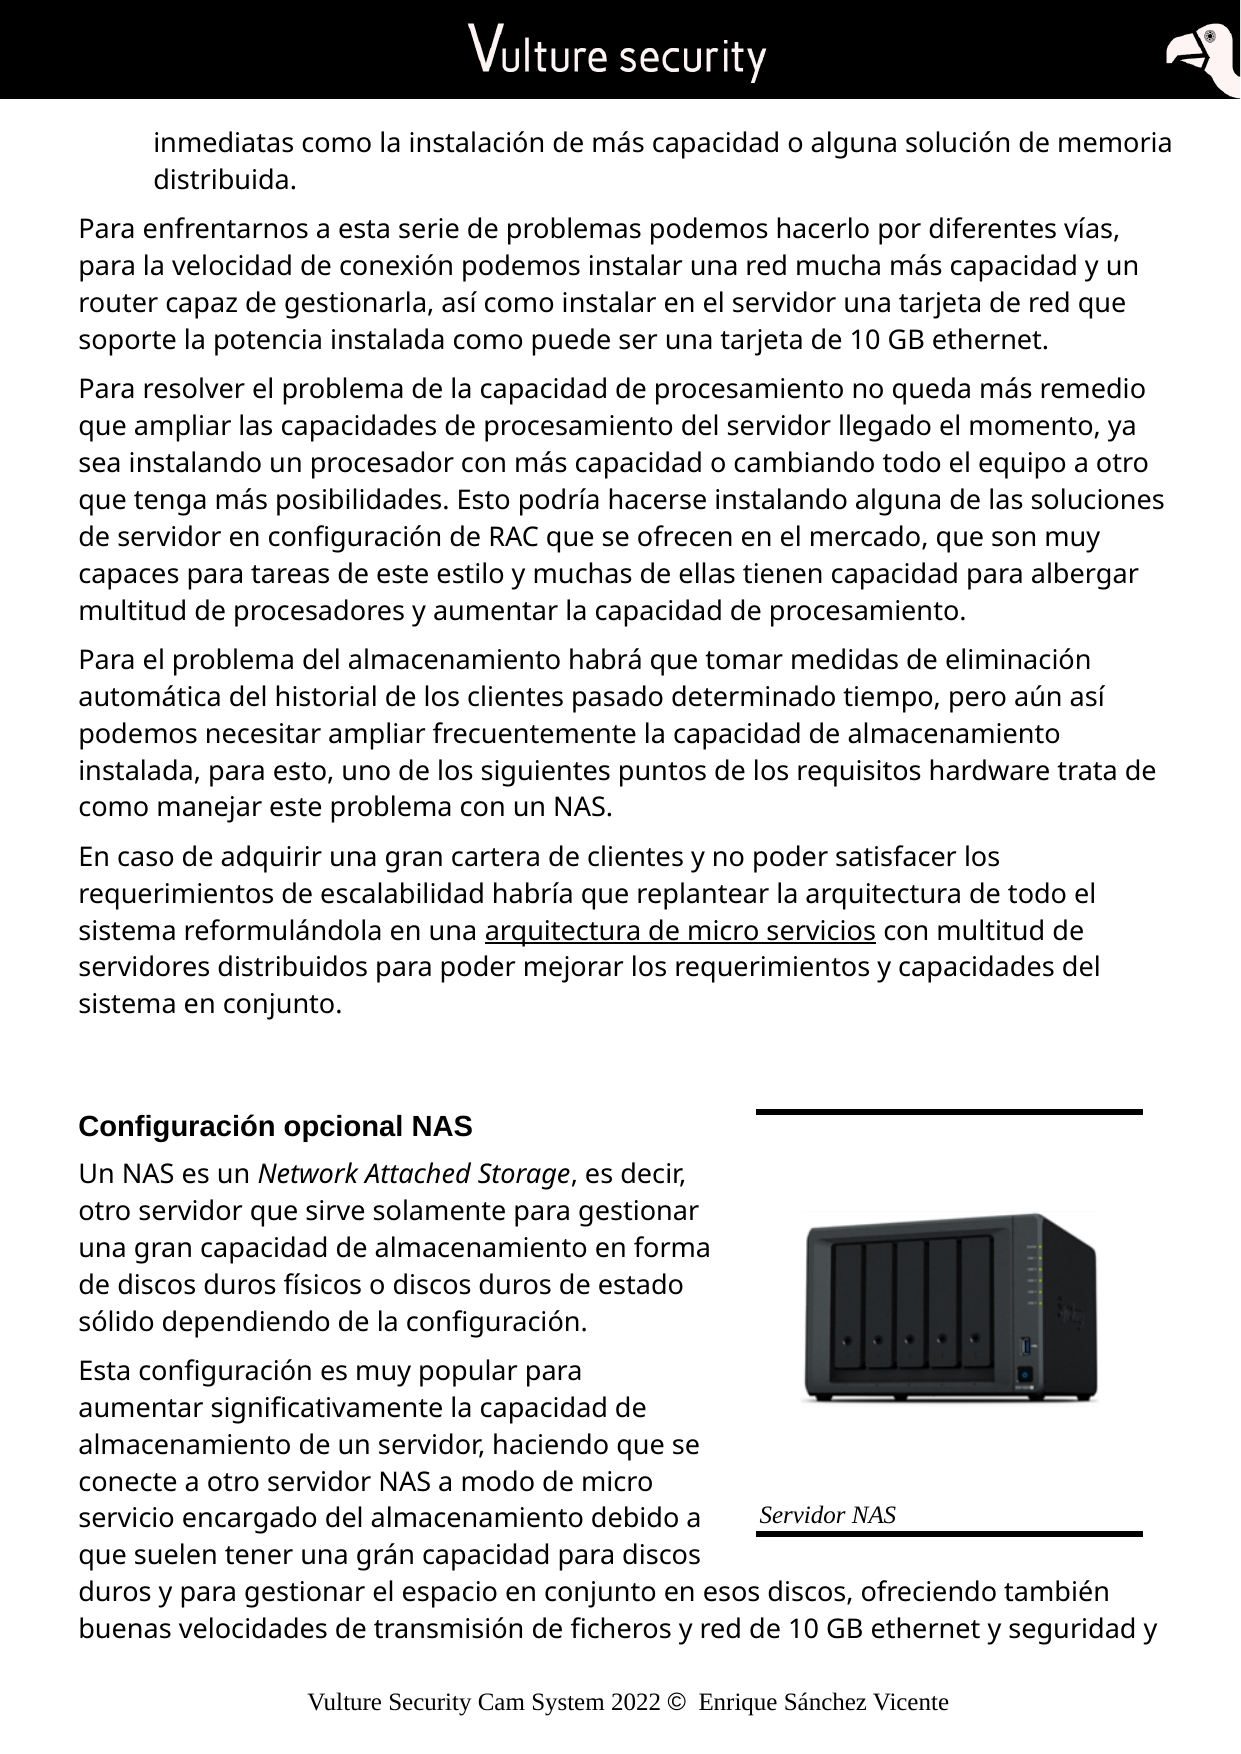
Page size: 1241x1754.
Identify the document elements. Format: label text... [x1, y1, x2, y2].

text [1144, 1154, 1178, 1339]
text Un NAS es un Network Attached Storage, es decir, otro servidor que sirve solamente para gestionar una gran capacidad de almacenamiento en forma de discos duros físicos o discos duros de estado sólido dependiendo de la configuración. [78, 1154, 756, 1339]
picture [756, 1117, 1144, 1500]
subtitle [756, 1500, 1143, 1531]
picture [0, 0, 1241, 99]
text Para enfrentarnos a esta serie de problemas podemos hacerlo por diferentes vías, para la velocidad de conexión podemos instalar una red mucha más capacidad y un router capaz de gestionarla, así como instalar en el servidor una tarjeta de red que soporte la potencia instalada como puede ser una tarjeta de 10 GB ethernet. [78, 210, 1178, 357]
text Para el problema del almacenamiento habrá que tomar medidas de eliminación automática del historial de los clientes pasado determinado tiempo, pero aún así podemos necesitar ampliar frecuentemente la capacidad de almacenamiento instalada, para esto, uno de los siguientes puntos de los requisitos hardware trata de como manejar este problema con un NAS. [78, 640, 1178, 825]
text Servidor NAS [759, 1500, 1140, 1528]
text En caso de adquirir una gran cartera de clientes y no poder satisfacer los requerimientos de escalabilidad habría que replantear la arquitectura de todo el sistema reformulándola en una arquitectura de micro servicios con multitud de servidores distribuidos para poder mejorar los requerimientos y capacidades del sistema en conjunto. [78, 837, 1178, 1022]
text Esta configuración es muy popular para aumentar significativamente la capacidad de almacenamiento de un servidor, haciendo que se conecte a otro servidor NAS a modo de micro servicio encargado del almacenamiento debido a que suelen tener una grán capacidad para discos duros y para gestionar el espacio en conjunto en esos discos, ofreciendo también buenas velocidades de transmisión de ficheros y red de 10 GB ethernet y seguridad y [78, 1351, 1178, 1646]
text Para resolver el problema de la capacidad de procesamiento no queda más remedio que ampliar las capacidades de procesamiento del servidor llegado el momento, ya sea instalando un procesador con más capacidad o cambiando todo el equipo a otro que tenga más posibilidades. Esto podría hacerse instalando alguna de las soluciones de servidor en configuración de RAC que se ofrecen en el mercado, que son muy capaces para tareas de este estilo y muchas de ellas tienen capacidad para albergar multitud de procesadores y aumentar la capacidad de procesamiento. [78, 370, 1178, 628]
subtitle Configuración opcional NAS [78, 1108, 1178, 1142]
list inmediatas como la instalación de más capacidad o alguna solución de memoria distribuida. [116, 123, 1178, 197]
